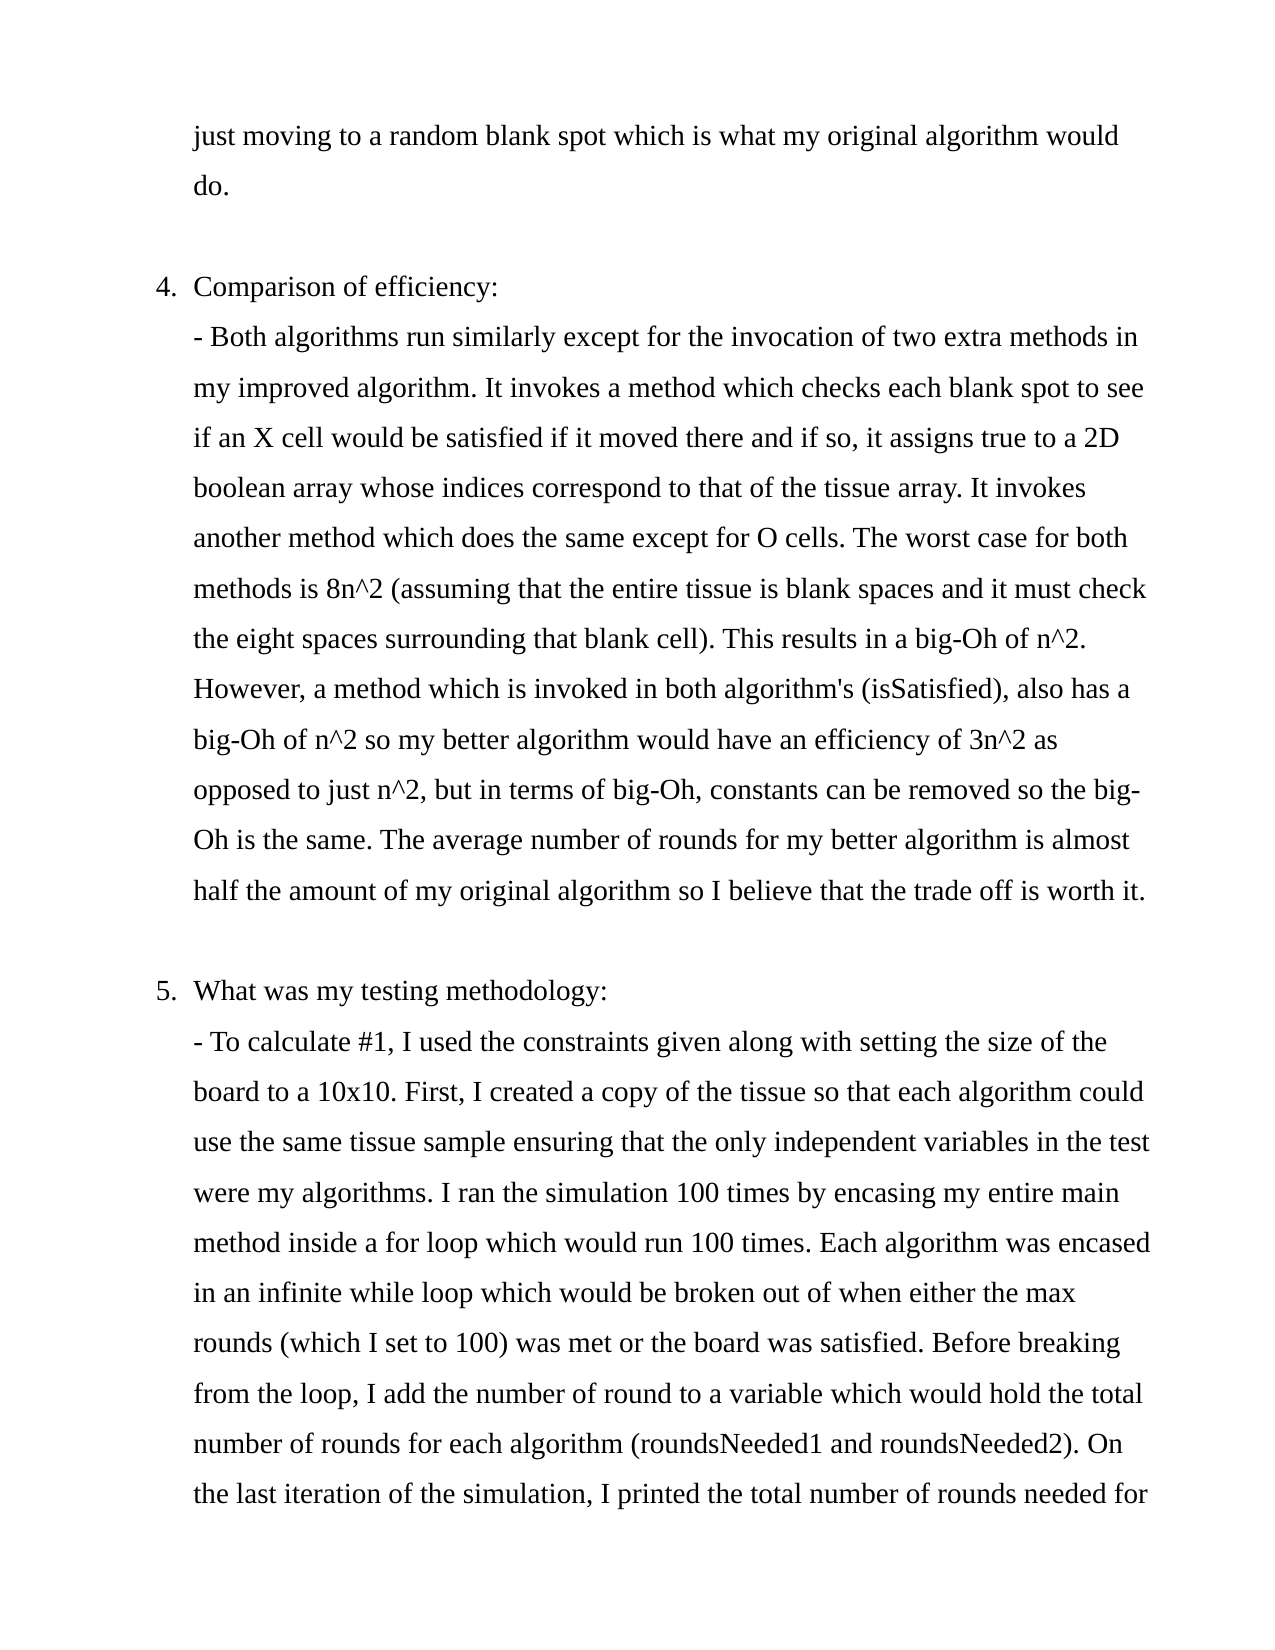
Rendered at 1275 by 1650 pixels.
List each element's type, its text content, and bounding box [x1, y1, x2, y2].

list - To calculate #1, I used the constraints given along with setting the size of the board to a 10x10. First, I created a copy of the tissue so that each algorithm could use the same tissue sample ensuring that the only independent variables in the test were my algorithms. I ran the simulation 100 times by encasing my entire main method inside a for loop which would run 100 times. Each algorithm was encased in an infinite while loop which would be broken out of when either the max rounds (which I set to 100) was met or the board was satisfied. Before breaking from the loop, I add the number of round to a variable which would hold the total number of rounds for each algorithm (roundsNeeded1 and roundsNeeded2). On the last iteration of the simulation, I printed the total number of rounds needed for [156, 1024, 1157, 1510]
list - Both algorithms run similarly except for the invocation of two extra methods in my improved algorithm. It invokes a method which checks each blank spot to see if an X cell would be satisfied if it moved there and if so, it assigns true to a 2D boolean array whose indices correspond to that of the tissue array. It invokes another method which does the same except for O cells. The worst case for both methods is 8n^2 (assuming that the entire tissue is blank spaces and it must check the eight spaces surrounding that blank cell). This results in a big-Oh of n^2. However, a method which is invoked in both algorithm's (isSatisfied), also has a big-Oh of n^2 so my better algorithm would have an efficiency of 3n^2 as opposed to just n^2, but in terms of big-Oh, constants can be removed so the big-Oh is the same. The average number of rounds for my better algorithm is almost half the amount of my original algorithm so I believe that the trade off is worth it. [156, 319, 1157, 906]
list Comparison of efficiency: [156, 269, 1157, 303]
list What was my testing methodology: [156, 973, 1157, 1007]
list just moving to a random blank spot which is what my original algorithm would do. [156, 118, 1157, 202]
